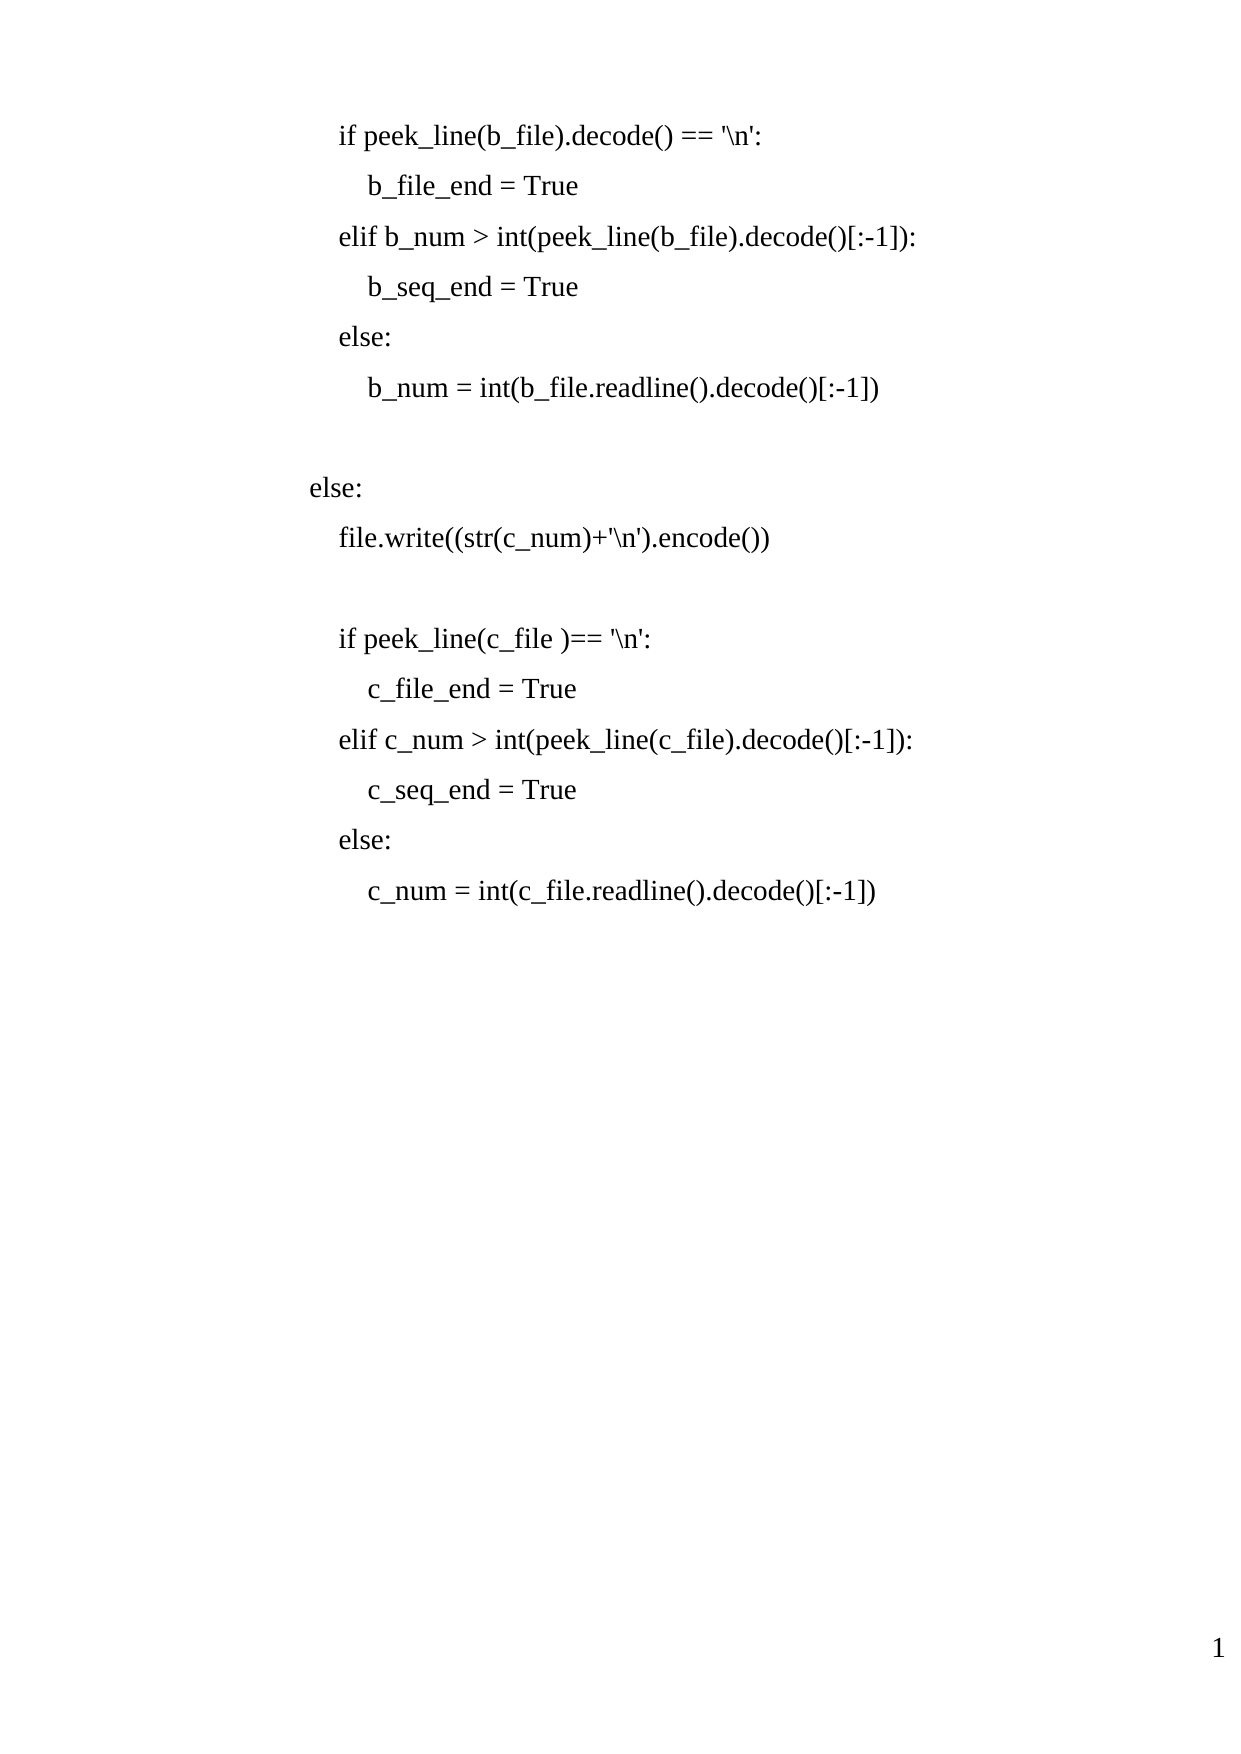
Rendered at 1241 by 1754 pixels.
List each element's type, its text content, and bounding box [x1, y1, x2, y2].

text b_num = int(b_file.readline().decode()[:-1]) [148, 370, 1152, 403]
text c_file_end = True [148, 672, 1152, 705]
text else: [148, 470, 1152, 504]
text elif b_num > int(peek_line(b_file).decode()[:-1]): [148, 219, 1152, 252]
text b_file_end = True [148, 168, 1152, 202]
text else: [148, 822, 1152, 856]
text else: [148, 319, 1152, 353]
text b_seq_end = True [148, 269, 1152, 303]
text elif c_num > int(peek_line(c_file).decode()[:-1]): [148, 722, 1152, 755]
text if peek_line(b_file).decode() == '\n': [148, 118, 1152, 152]
text if peek_line(c_file )== '\n': [148, 621, 1152, 655]
text c_num = int(c_file.readline().decode()[:-1]) [148, 873, 1152, 906]
text file.write((str(c_num)+'\n').encode()) [148, 521, 1152, 554]
text c_seq_end = True [148, 772, 1152, 806]
